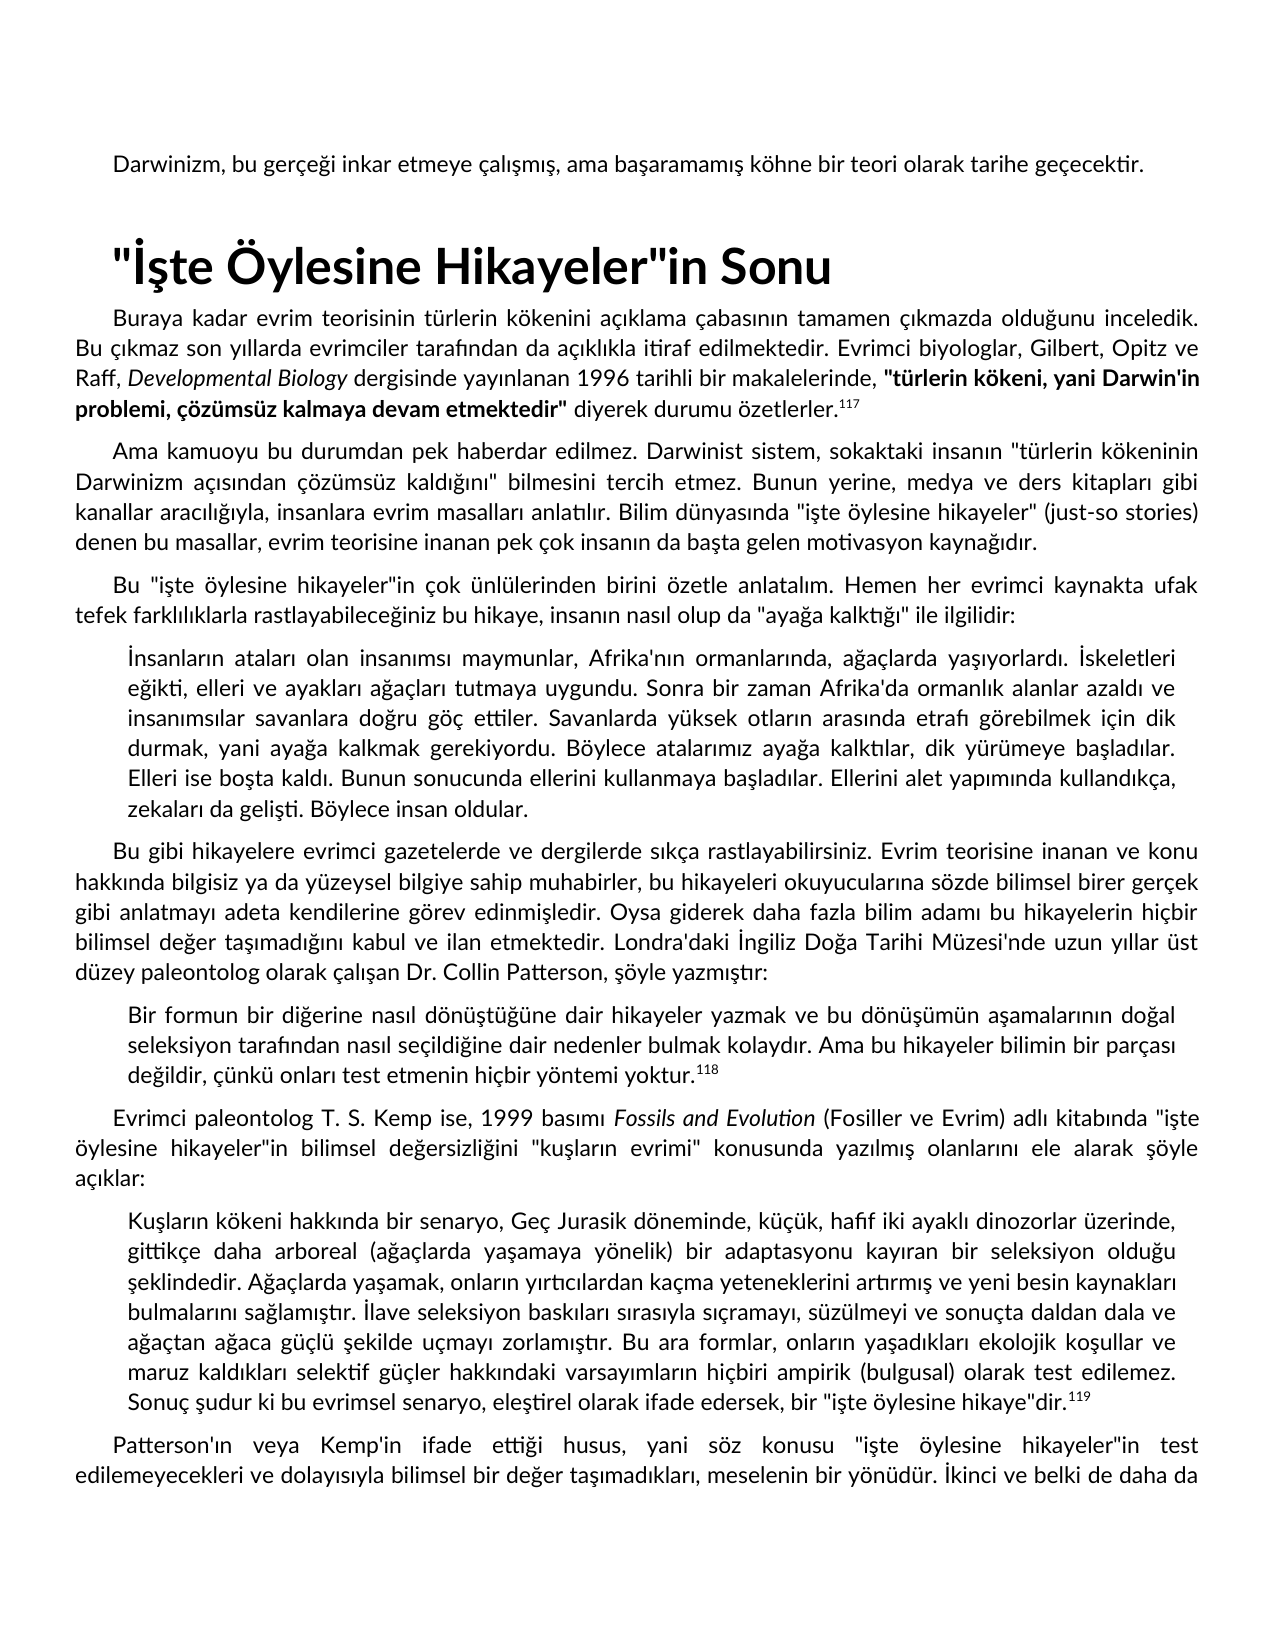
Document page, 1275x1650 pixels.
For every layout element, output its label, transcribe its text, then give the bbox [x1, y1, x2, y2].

subtitle "İşte Öylesine Hikayeler"in Sonu [112, 235, 1200, 295]
text Patterson'ın veya Kemp'in ifade ettiği husus, yani söz konusu "işte öylesine hikayeler"in test edilemeyecekleri ve dolayısıyla bilimsel bir değer taşımadıkları, meselenin bir yönüdür. İkinci ve belki de daha da [75, 1431, 1200, 1488]
text Darwinizm, bu gerçeği inkar etmeye çalışmış, ama başaramamış köhne bir teori olarak tarihe geçecektir. [75, 150, 1200, 177]
text Buraya kadar evrim teorisinin türlerin kökenini açıklama çabasının tamamen çıkmazda olduğunu inceledik. Bu çıkmaz son yıllarda evrimciler tarafından da açıklıkla itiraf edilmektedir. Evrimci biyologlar, Gilbert, Opitz ve Raff, Developmental Biology dergisinde yayınlanan 1996 tarihli bir makalelerinde, "türlerin kökeni, yani Darwin'in problemi, çözümsüz kalmaya devam etmektedir" diyerek durumu özetlerler.117 [75, 304, 1200, 422]
text Kuşların kökeni hakkında bir senaryo, Geç Jurasik döneminde, küçük, hafif iki ayaklı dinozorlar üzerinde, gittikçe daha arboreal (ağaçlarda yaşamaya yönelik) bir adaptasyonu kayıran bir seleksiyon olduğu şeklindedir. Ağaçlarda yaşamak, onların yırtıcılardan kaçma yeteneklerini artırmış ve yeni besin kaynakları bulmalarını sağlamıştır. İlave seleksiyon baskıları sırasıyla sıçramayı, süzülmeyi ve sonuçta daldan dala ve ağaçtan ağaca güçlü şekilde uçmayı zorlamıştır. Bu ara formlar, onların yaşadıkları ekolojik koşullar ve maruz kaldıkları selektif güçler hakkındaki varsayımların hiçbiri ampirik (bulgusal) olarak test edilemez. Sonuç şudur ki bu evrimsel senaryo, eleştirel olarak ifade edersek, bir "işte öylesine hikaye"dir.119 [127, 1207, 1177, 1416]
text Ama kamuoyu bu durumdan pek haberdar edilmez. Darwinist sistem, sokaktaki insanın "türlerin kökeninin Darwinizm açısından çözümsüz kaldığını" bilmesini tercih etmez. Bunun yerine, medya ve ders kitapları gibi kanallar aracılığıyla, insanlara evrim masalları anlatılır. Bilim dünyasında "işte öylesine hikayeler" (just-so stories) denen bu masallar, evrim teorisine inanan pek çok insanın da başta gelen motivasyon kaynağıdır. [75, 437, 1200, 555]
text Evrimci paleontolog T. S. Kemp ise, 1999 basımı Fossils and Evolution (Fosiller ve Evrim) adlı kitabında "işte öylesine hikayeler"in bilimsel değersizliğini "kuşların evrimi" konusunda yazılmış olanlarını ele alarak şöyle açıklar: [75, 1104, 1200, 1192]
text İnsanların ataları olan insanımsı maymunlar, Afrika'nın ormanlarında, ağaçlarda yaşıyorlardı. İskeletleri eğikti, elleri ve ayakları ağaçları tutmaya uygundu. Sonra bir zaman Afrika'da ormanlık alanlar azaldı ve insanımsılar savanlara doğru göç ettiler. Savanlarda yüksek otların arasında etrafı görebilmek için dik durmak, yani ayağa kalkmak gerekiyordu. Böylece atalarımız ayağa kalktılar, dik yürümeye başladılar. Elleri ise boşta kaldı. Bunun sonucunda ellerini kullanmaya başladılar. Ellerini alet yapımında kullandıkça, zekaları da gelişti. Böylece insan oldular. [127, 643, 1177, 822]
text Bu "işte öylesine hikayeler"in çok ünlülerinden birini özetle anlatalım. Hemen her evrimci kaynakta ufak tefek farklılıklarla rastlayabileceğiniz bu hikaye, insanın nasıl olup da "ayağa kalktığı" ile ilgilidir: [75, 570, 1200, 628]
text Bir formun bir diğerine nasıl dönüştüğüne dair hikayeler yazmak ve bu dönüşümün aşamalarının doğal seleksiyon tarafından nasıl seçildiğine dair nedenler bulmak kolaydır. Ama bu hikayeler bilimin bir parçası değildir, çünkü onları test etmenin hiçbir yöntemi yoktur.118 [127, 1001, 1177, 1088]
text Bu gibi hikayelere evrimci gazetelerde ve dergilerde sıkça rastlayabilirsiniz. Evrim teorisine inanan ve konu hakkında bilgisiz ya da yüzeysel bilgiye sahip muhabirler, bu hikayeleri okuyucularına sözde bilimsel birer gerçek gibi anlatmayı adeta kendilerine görev edinmişledir. Oysa giderek daha fazla bilim adamı bu hikayelerin hiçbir bilimsel değer taşımadığını kabul ve ilan etmektedir. Londra'daki İngiliz Doğa Tarihi Müzesi'nde uzun yıllar üst düzey paleontolog olarak çalışan Dr. Collin Patterson, şöyle yazmıştır: [75, 837, 1200, 985]
